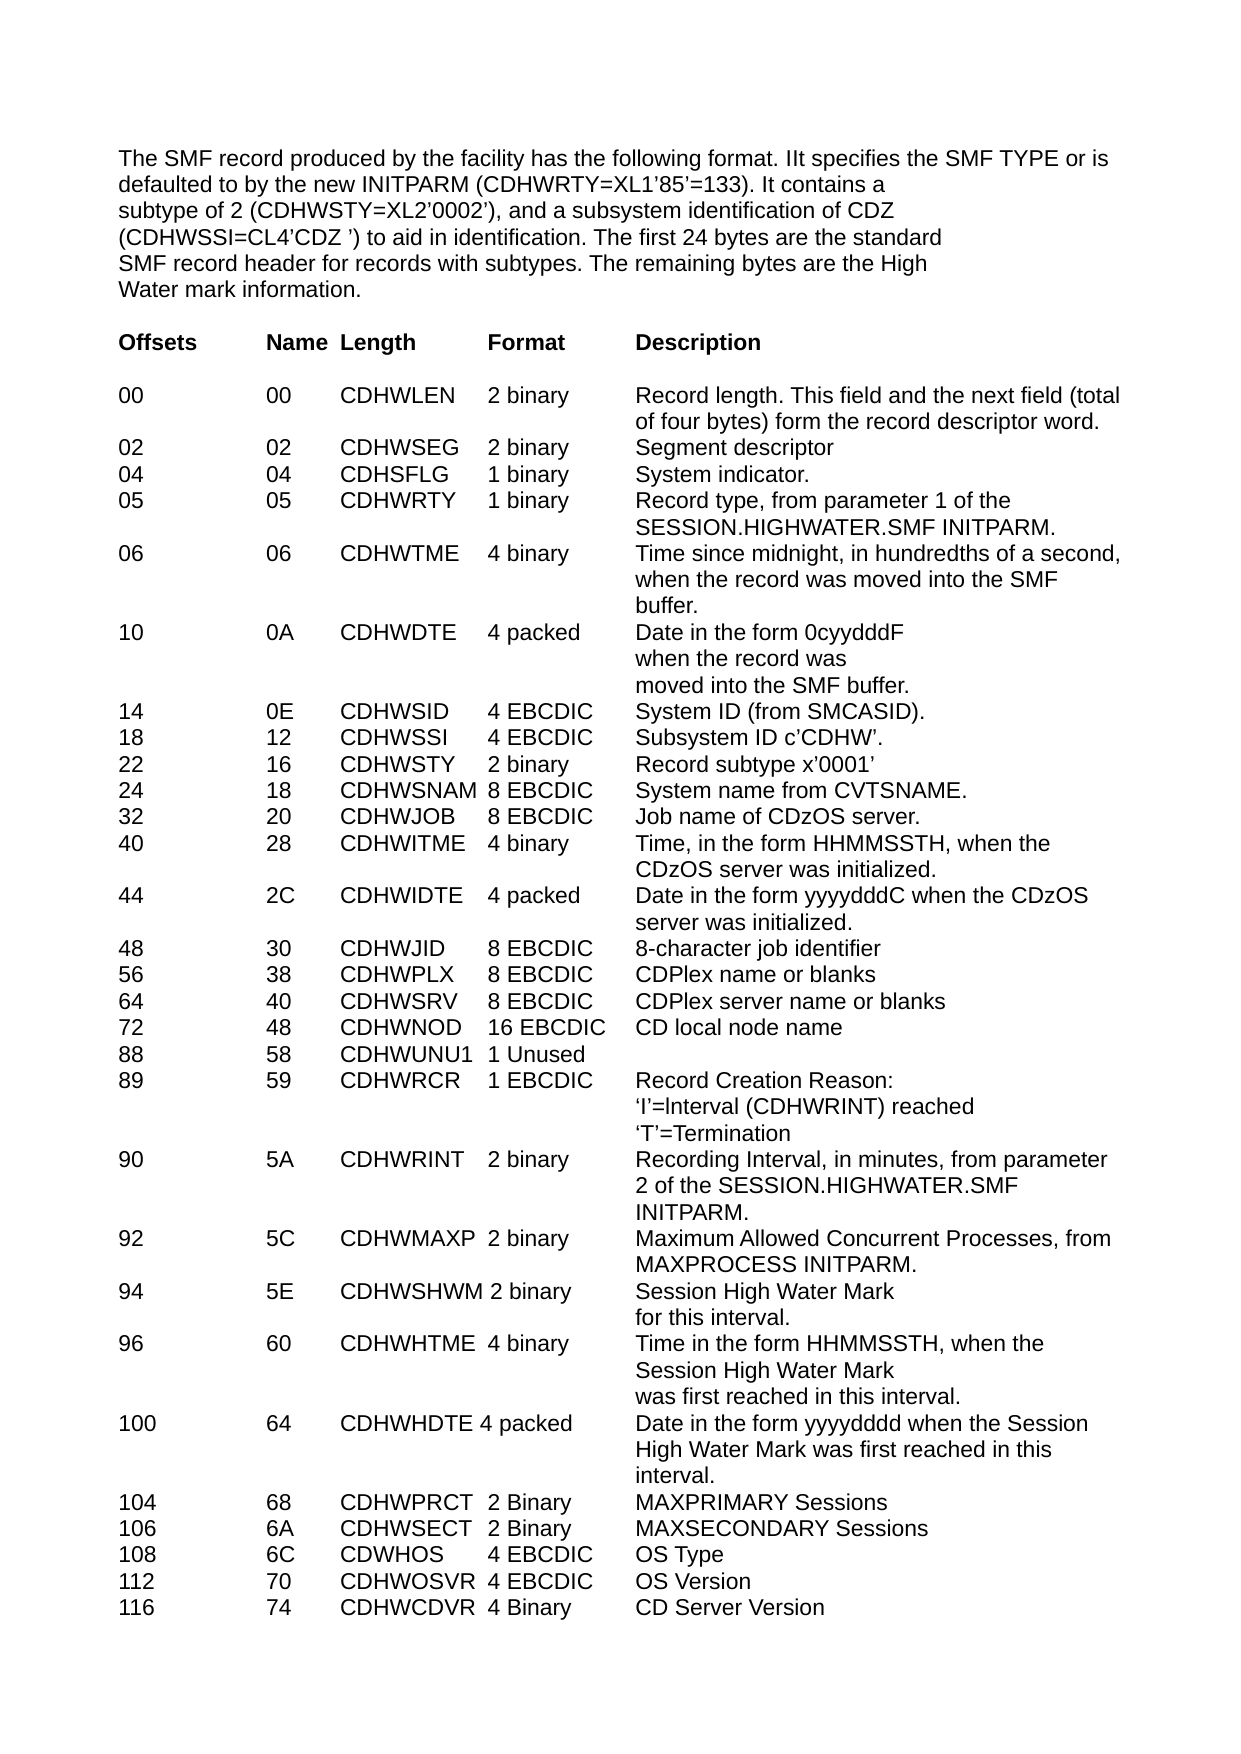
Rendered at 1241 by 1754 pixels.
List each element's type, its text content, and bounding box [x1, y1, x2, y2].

text ‘I’=lnterval (CDHWRINT) reached ‘T’=Termination [118, 1093, 1122, 1146]
text Offsets Name Length Format Description [118, 329, 1122, 355]
text 108 6C CDWHOS 4 EBCDIC OS Type [118, 1541, 1122, 1568]
text 56 38 CDHWPLX 8 EBCDIC CDPlex name or blanks [118, 961, 1122, 988]
text when the record was [118, 645, 1122, 672]
text 14 0E CDHWSID 4 EBCDIC System ID (from SMCASID). [118, 698, 1122, 724]
text 18 12 CDHWSSI 4 EBCDIC Subsystem ID c’CDHW’. [118, 724, 1122, 751]
text 96 60 CDHWHTME 4 binary Time in the form HHMMSSTH, when the [118, 1330, 1122, 1357]
text 92 5C CDHWMAXP 2 binary Maximum Allowed Concurrent Processes, from [118, 1225, 1122, 1251]
text 104 68 CDHWPRCT 2 Binary MAXPRIMARY Sessions [118, 1488, 1122, 1515]
text SMF record header for records with subtypes. The remaining bytes are the High [118, 250, 1122, 276]
text 88 58 CDHWUNU1 1 Unused [118, 1041, 1122, 1067]
text 112 70 CDHWOSVR 4 EBCDIC OS Version [118, 1568, 1122, 1594]
text 04 04 CDHSFLG 1 binary System indicator. [118, 461, 1122, 487]
text 32 20 CDHWJOB 8 EBCDIC Job name of CDzOS server. [118, 803, 1122, 830]
text 00 00 CDHWLEN 2 binary Record length. This field and the next field (total of four bytes) form the record descriptor word. [118, 382, 1122, 434]
text when the record was moved into the SMF buffer. [118, 566, 1122, 619]
text 06 06 CDHWTME 4 binary Time since midnight, in hundredths of a second, [118, 540, 1122, 566]
text MAXPROCESS INITPARM. [118, 1251, 1122, 1278]
text SESSION.HIGHWATER.SMF INITPARM. [118, 513, 1122, 540]
text 44 2C CDHWIDTE 4 packed Date in the form yyyydddC when the CDzOS server was initialized. [118, 882, 1122, 935]
text moved into the SMF buffer. [118, 672, 1122, 698]
text 64 40 CDHWSRV 8 EBCDIC CDPlex server name or blanks [118, 988, 1122, 1014]
text 106 6A CDHWSECT 2 Binary MAXSECONDARY Sessions [118, 1515, 1122, 1541]
text Session High Water Mark [118, 1357, 1122, 1383]
text 116 74 CDHWCDVR 4 Binary CD Server Version [118, 1594, 1122, 1620]
text Water mark information. [118, 276, 1122, 303]
text was first reached in this interval. [118, 1383, 1122, 1409]
text 48 30 CDHWJID 8 EBCDIC 8-character job identifier [118, 935, 1122, 961]
text 05 05 CDHWRTY 1 binary Record type, from parameter 1 of the [118, 487, 1122, 513]
text INITPARM. [118, 1199, 1122, 1225]
text 89 59 CDHWRCR 1 EBCDIC Record Creation Reason: [118, 1067, 1122, 1093]
text 72 48 CDHWNOD 16 EBCDIC CD local node name [118, 1014, 1122, 1041]
text subtype of 2 (CDHWSTY=XL2’0002’), and a subsystem identification of CDZ [118, 197, 1122, 223]
text 100 64 CDHWHDTE 4 packed Date in the form yyyydddd when the Session High Water Mark was first reached in this interval. [118, 1409, 1122, 1488]
text (CDHWSSI=CL4’CDZ ’) to aid in identification. The first 24 bytes are the standard [118, 223, 1122, 250]
text 90 5A CDHWRINT 2 binary Recording Interval, in minutes, from parameter 2 of the SESSION.HIGHWATER.SMF [118, 1146, 1122, 1199]
text 94 5E CDHWSHWM 2 binary Session High Water Mark [118, 1278, 1122, 1304]
text defaulted to by the new INITPARM (CDHWRTY=XL1’85’=133). It contains a [118, 171, 1122, 197]
text 22 16 CDHWSTY 2 binary Record subtype x’0001’ [118, 751, 1122, 777]
text 02 02 CDHWSEG 2 binary Segment descriptor [118, 434, 1122, 461]
text The SMF record produced by the facility has the following format. IIt specifies the SMF TYPE or is [118, 144, 1122, 171]
text CDzOS server was initialized. [118, 856, 1122, 882]
text 40 28 CDHWITME 4 binary Time, in the form HHMMSSTH, when the [118, 830, 1122, 856]
text 24 18 CDHWSNAM 8 EBCDIC System name from CVTSNAME. [118, 777, 1122, 803]
text for this interval. [118, 1304, 1122, 1330]
text 10 0A CDHWDTE 4 packed Date in the form 0cyydddF [118, 619, 1122, 645]
